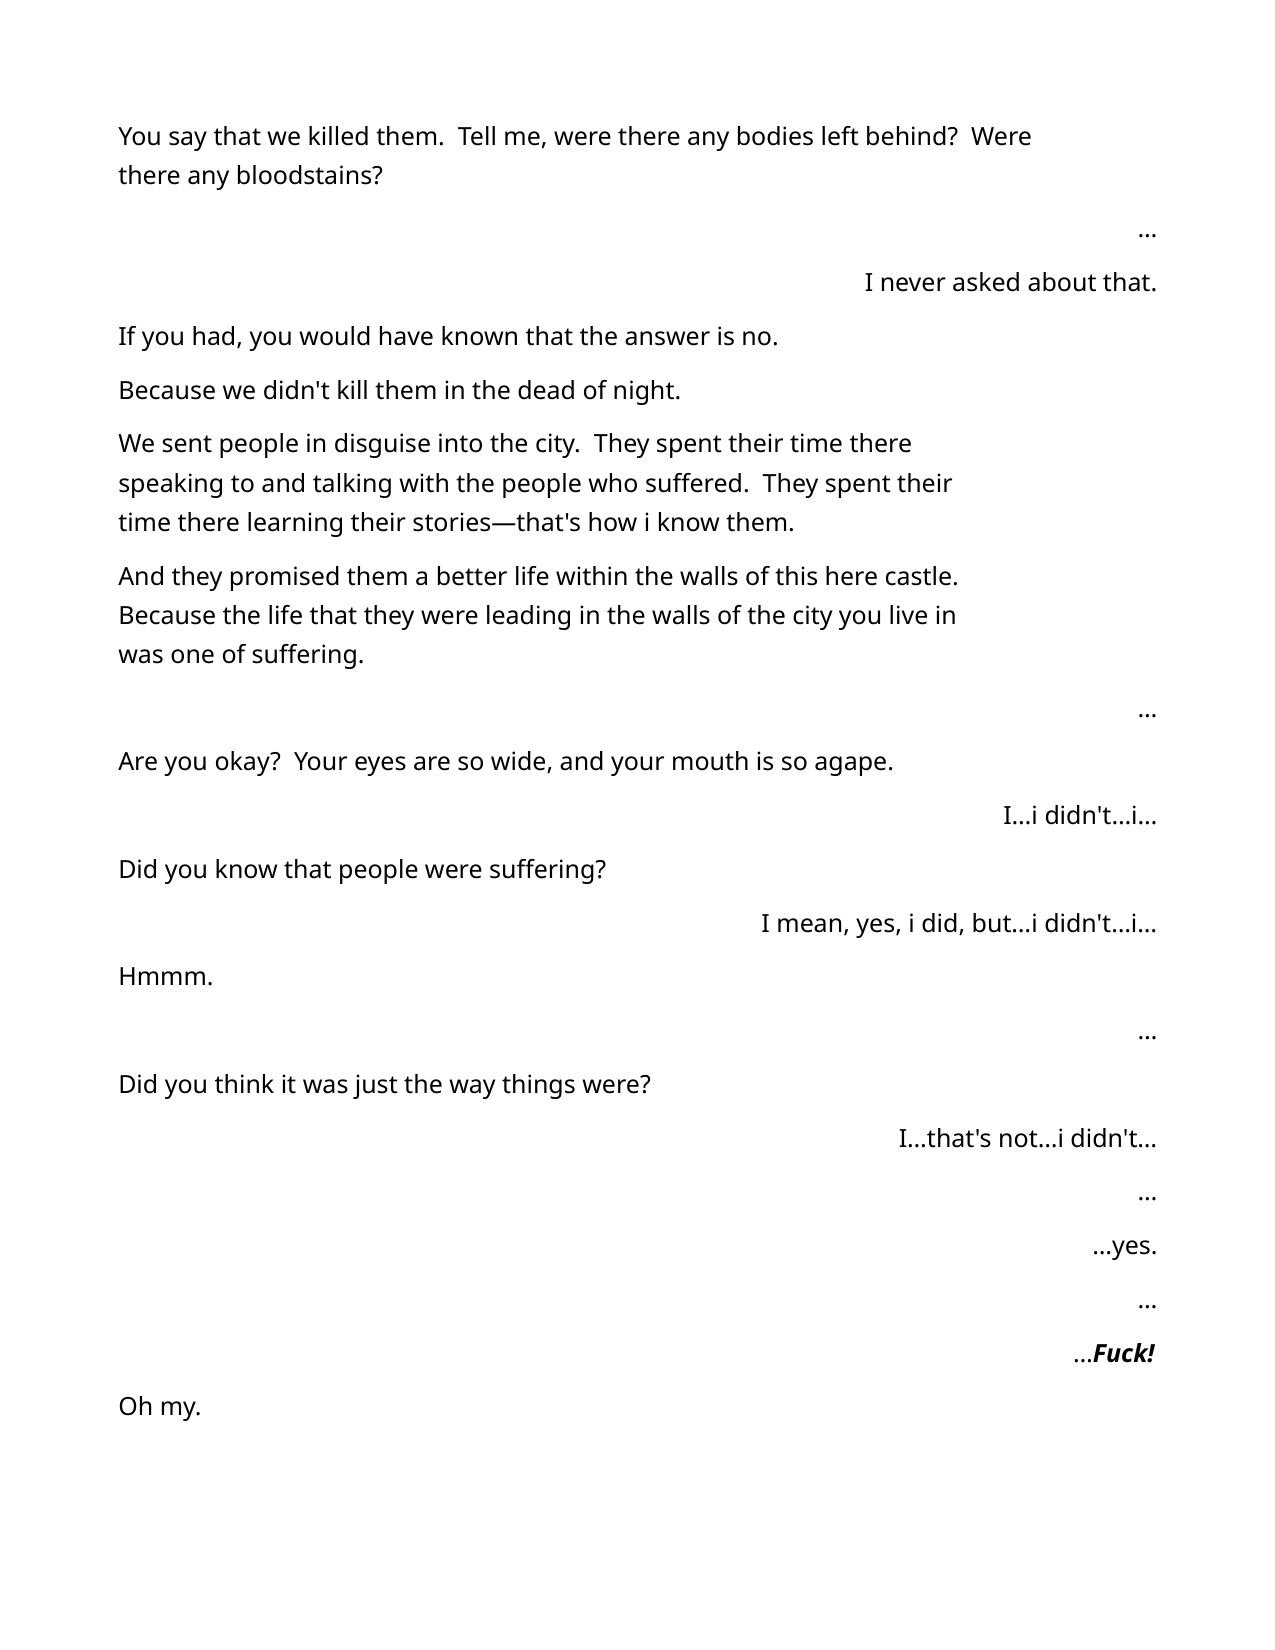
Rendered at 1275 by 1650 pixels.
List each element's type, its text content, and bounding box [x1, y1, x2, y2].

text I…that's not…i didn't… [118, 1120, 1157, 1154]
text You say that we killed them. Tell me, were there any bodies left behind? Were there any bloodstains? [118, 118, 1073, 191]
text Oh my. [118, 1389, 1157, 1423]
text Did you know that people were suffering? [118, 851, 1157, 886]
text Are you okay? Your eyes are so wide, and your mouth is so agape. [118, 744, 1157, 778]
text … [118, 1174, 1157, 1208]
text I…i didn't…i… [118, 798, 1157, 832]
text I mean, yes, i did, but…i didn't…i… [118, 905, 1157, 939]
text And they promised them a better life within the walls of this here castle. Because the life that they were leading in the walls of the city you live in was one of suffering. [118, 558, 979, 671]
text Because we didn't kill them in the dead of night. [118, 372, 979, 406]
text If you had, you would have known that the answer is no. [118, 318, 979, 353]
text … [118, 211, 1157, 245]
text We sent people in disguise into the city. They spent their time there speaking to and talking with the people who suffered. They spent their time there learning their stories—that's how i know them. [118, 426, 979, 538]
text … [118, 690, 1157, 724]
text … [118, 1013, 1157, 1047]
text Hmmm. [118, 959, 1157, 993]
text … [118, 1281, 1157, 1316]
text …yes. [118, 1228, 1157, 1262]
text I never asked about that. [118, 265, 1157, 299]
text Did you think it was just the way things were? [118, 1066, 1157, 1101]
text …Fuck! [118, 1335, 1157, 1369]
